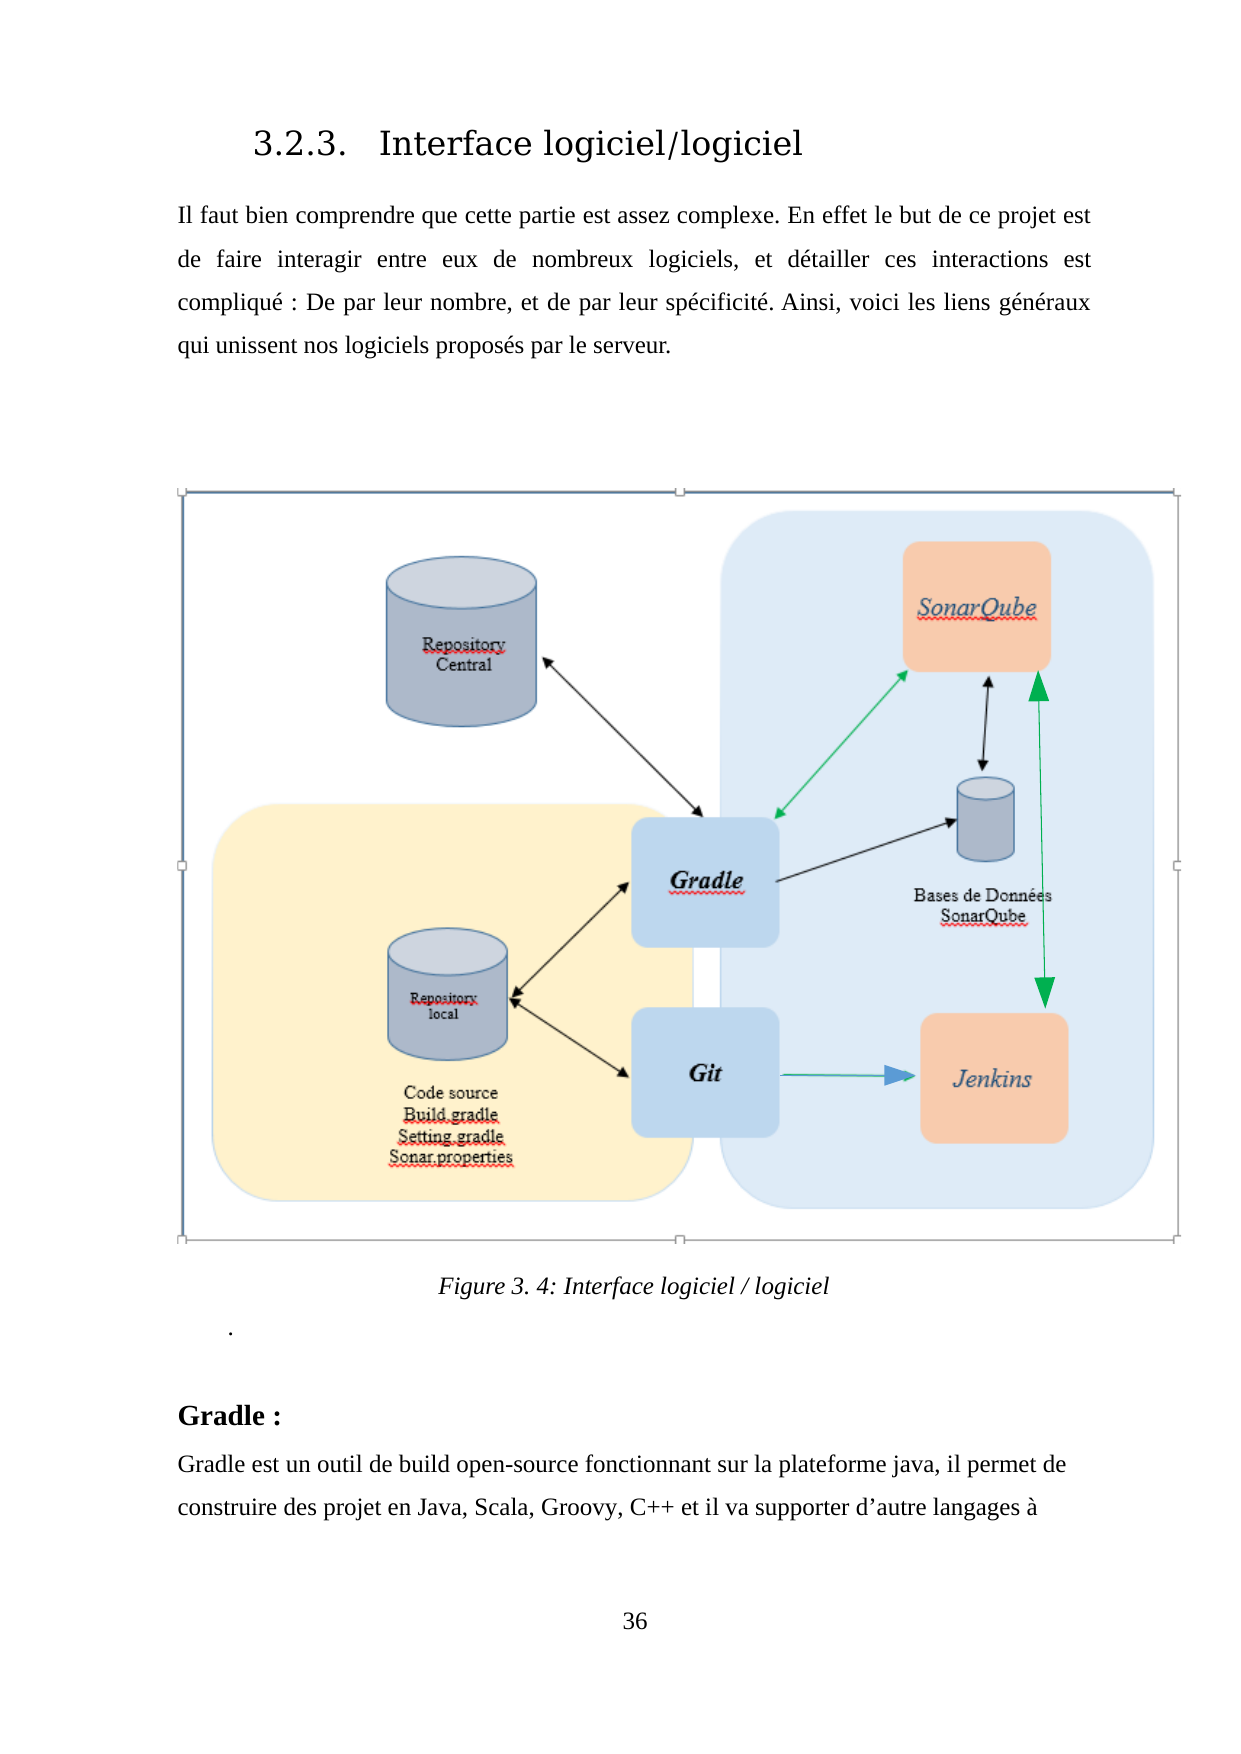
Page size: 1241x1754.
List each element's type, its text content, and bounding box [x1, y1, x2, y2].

text Il faut bien comprendre que cette partie est assez complexe. En effet le but de ce projet est de faire interagir entre eux de nombreux logiciels, et détailler ces interactions est compliqué : De par leur nombre, et de par leur spécificité. Ainsi, voici les liens généraux qui unissent nos logiciels proposés par le serveur. [177, 201, 1092, 359]
text Gradle est un outil de build open-source fonctionnant sur la plateforme java, il permet de construire des projet en Java, Scala, Groovy, C++ et il va supporter d’autre langages à [177, 1449, 1092, 1521]
text Gradle : [177, 1398, 1092, 1432]
text Figure 3. 4: Interface logiciel / logiciel [177, 1271, 1092, 1300]
text . [177, 1312, 1092, 1341]
list Interface logiciel/logiciel [252, 122, 1092, 162]
